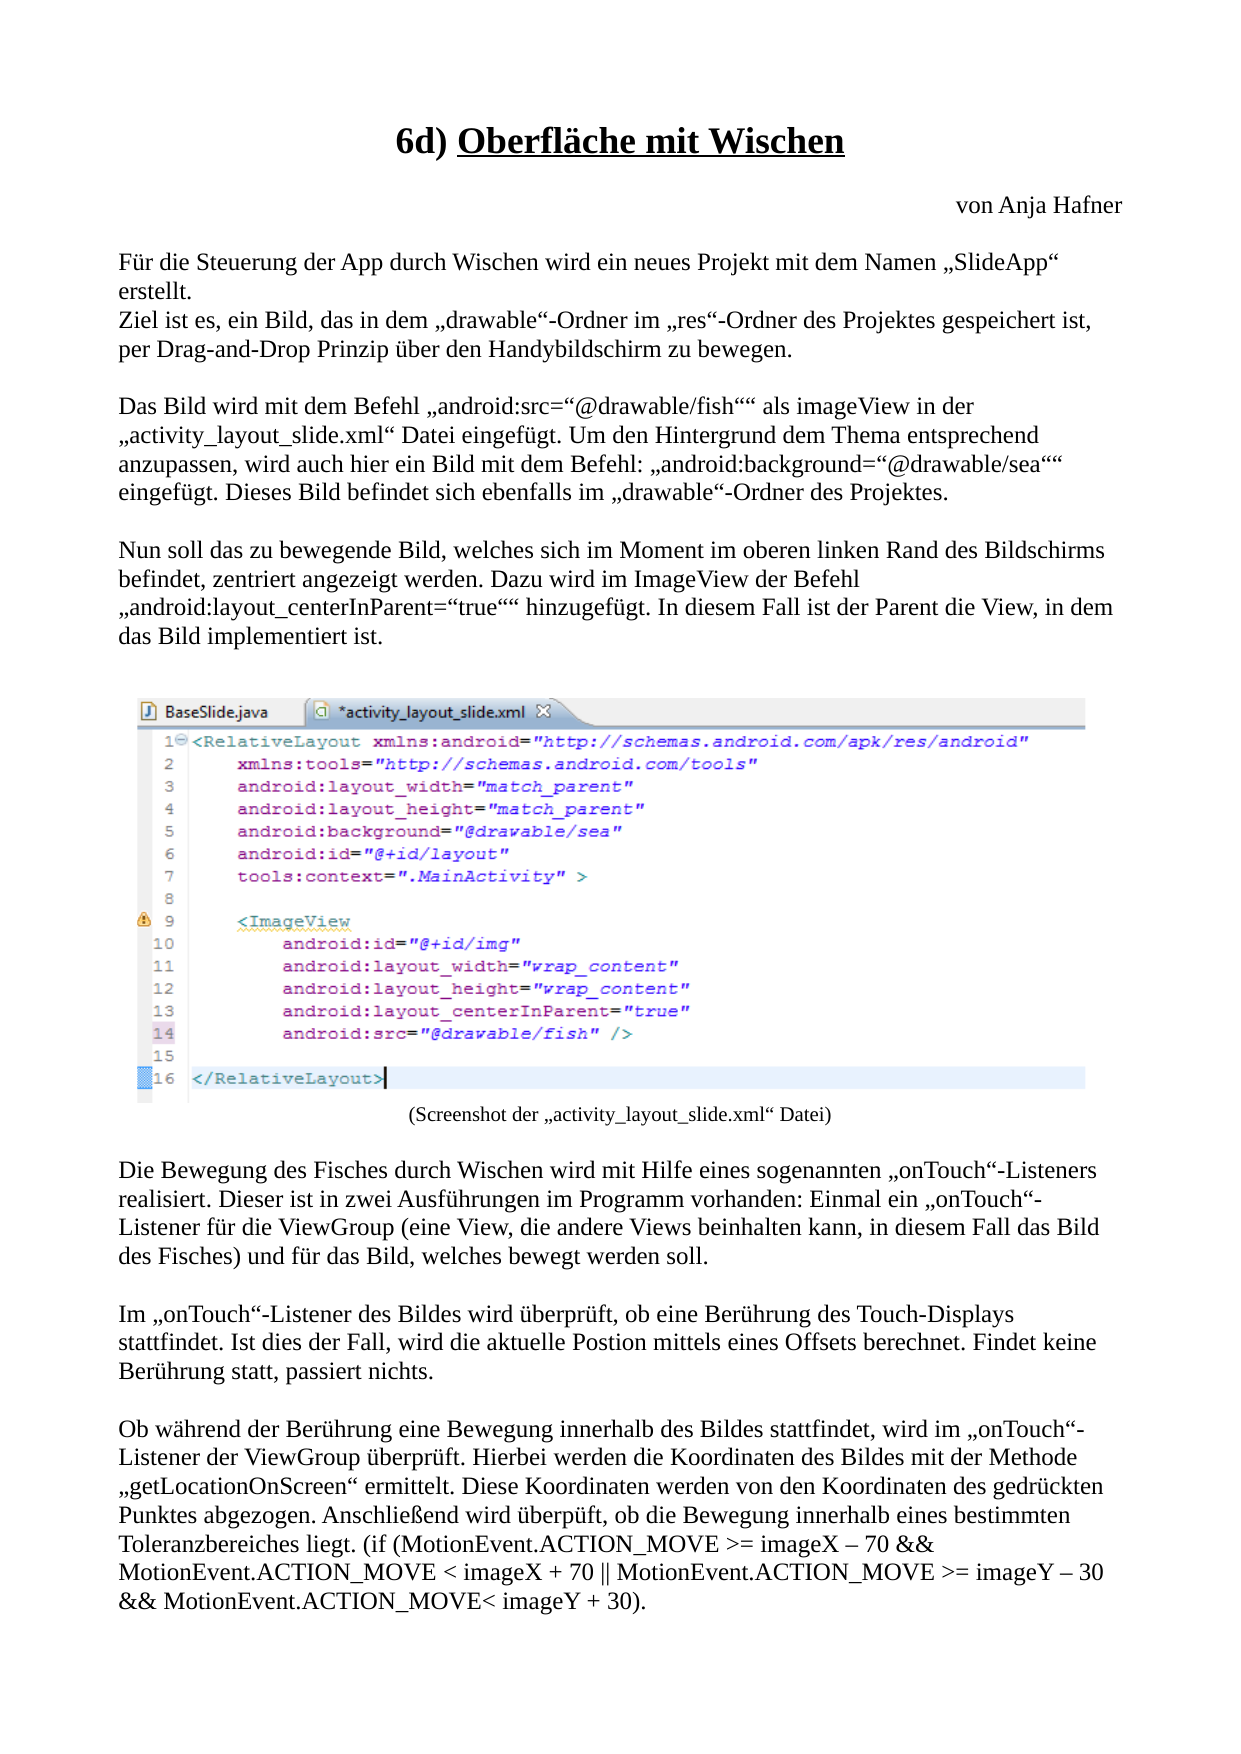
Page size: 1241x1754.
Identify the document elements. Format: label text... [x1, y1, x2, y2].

text Nun soll das zu bewegende Bild, welches sich im Moment im oberen linken Rand des Bildschirms befindet, zentriert angezeigt werden. Dazu wird im ImageView der Befehl „android:layout_centerInParent=“true““ hinzugefügt. In diesem Fall ist der Parent die View, in dem das Bild implementiert ist. [118, 535, 1122, 650]
text Für die Steuerung der App durch Wischen wird ein neues Projekt mit dem Namen „SlideApp“ erstellt. [118, 247, 1122, 305]
text von Anja Hafner [118, 190, 1122, 219]
text Ob während der Berührung eine Bewegung innerhalb des Bildes stattfindet, wird im „onTouch“-Listener der ViewGroup überprüft. Hierbei werden die Koordinaten des Bildes mit der Methode „getLocationOnScreen“ ermittelt. Diese Koordinaten werden von den Koordinaten des gedrückten Punktes abgezogen. Anschließend wird überpüft, ob die Bewegung innerhalb eines bestimmten Toleranzbereiches liegt. (if (MotionEvent.ACTION_MOVE >= imageX – 70 && MotionEvent.ACTION_MOVE < imageX + 70 || MotionEvent.ACTION_MOVE >= imageY – 30 && MotionEvent.ACTION_MOVE< imageY + 30). [118, 1414, 1122, 1615]
text Im „onTouch“-Listener des Bildes wird überprüft, ob eine Berührung des Touch-Displays stattfindet. Ist dies der Fall, wird die aktuelle Postion mittels eines Offsets berechnet. Findet keine Berührung statt, passiert nichts. [118, 1299, 1122, 1385]
text Die Bewegung des Fisches durch Wischen wird mit Hilfe eines sogenannten „onTouch“-Listeners realisiert. Dieser ist in zwei Ausführungen im Programm vorhanden: Einmal ein „onTouch“-Listener für die ViewGroup (eine View, die andere Views beinhalten kann, in diesem Fall das Bild des Fisches) und für das Bild, welches bewegt werden soll. [118, 1155, 1122, 1270]
text (Screenshot der „activity_layout_slide.xml“ Datei) [118, 679, 1122, 1126]
text Das Bild wird mit dem Befehl „android:src=“@drawable/fish““ als imageView in der „activity_layout_slide.xml“ Datei eingefügt. Um den Hintergrund dem Thema entsprechend anzupassen, wird auch hier ein Bild mit dem Befehl: „android:background=“@drawable/sea““ eingefügt. Dieses Bild befindet sich ebenfalls im „drawable“-Ordner des Projektes. [118, 391, 1122, 506]
text 6d) Oberfläche mit Wischen [118, 118, 1122, 161]
text Ziel ist es, ein Bild, das in dem „drawable“-Ordner im „res“-Ordner des Projektes gespeichert ist, per Drag-and-Drop Prinzip über den Handybildschirm zu bewegen. [118, 305, 1122, 362]
